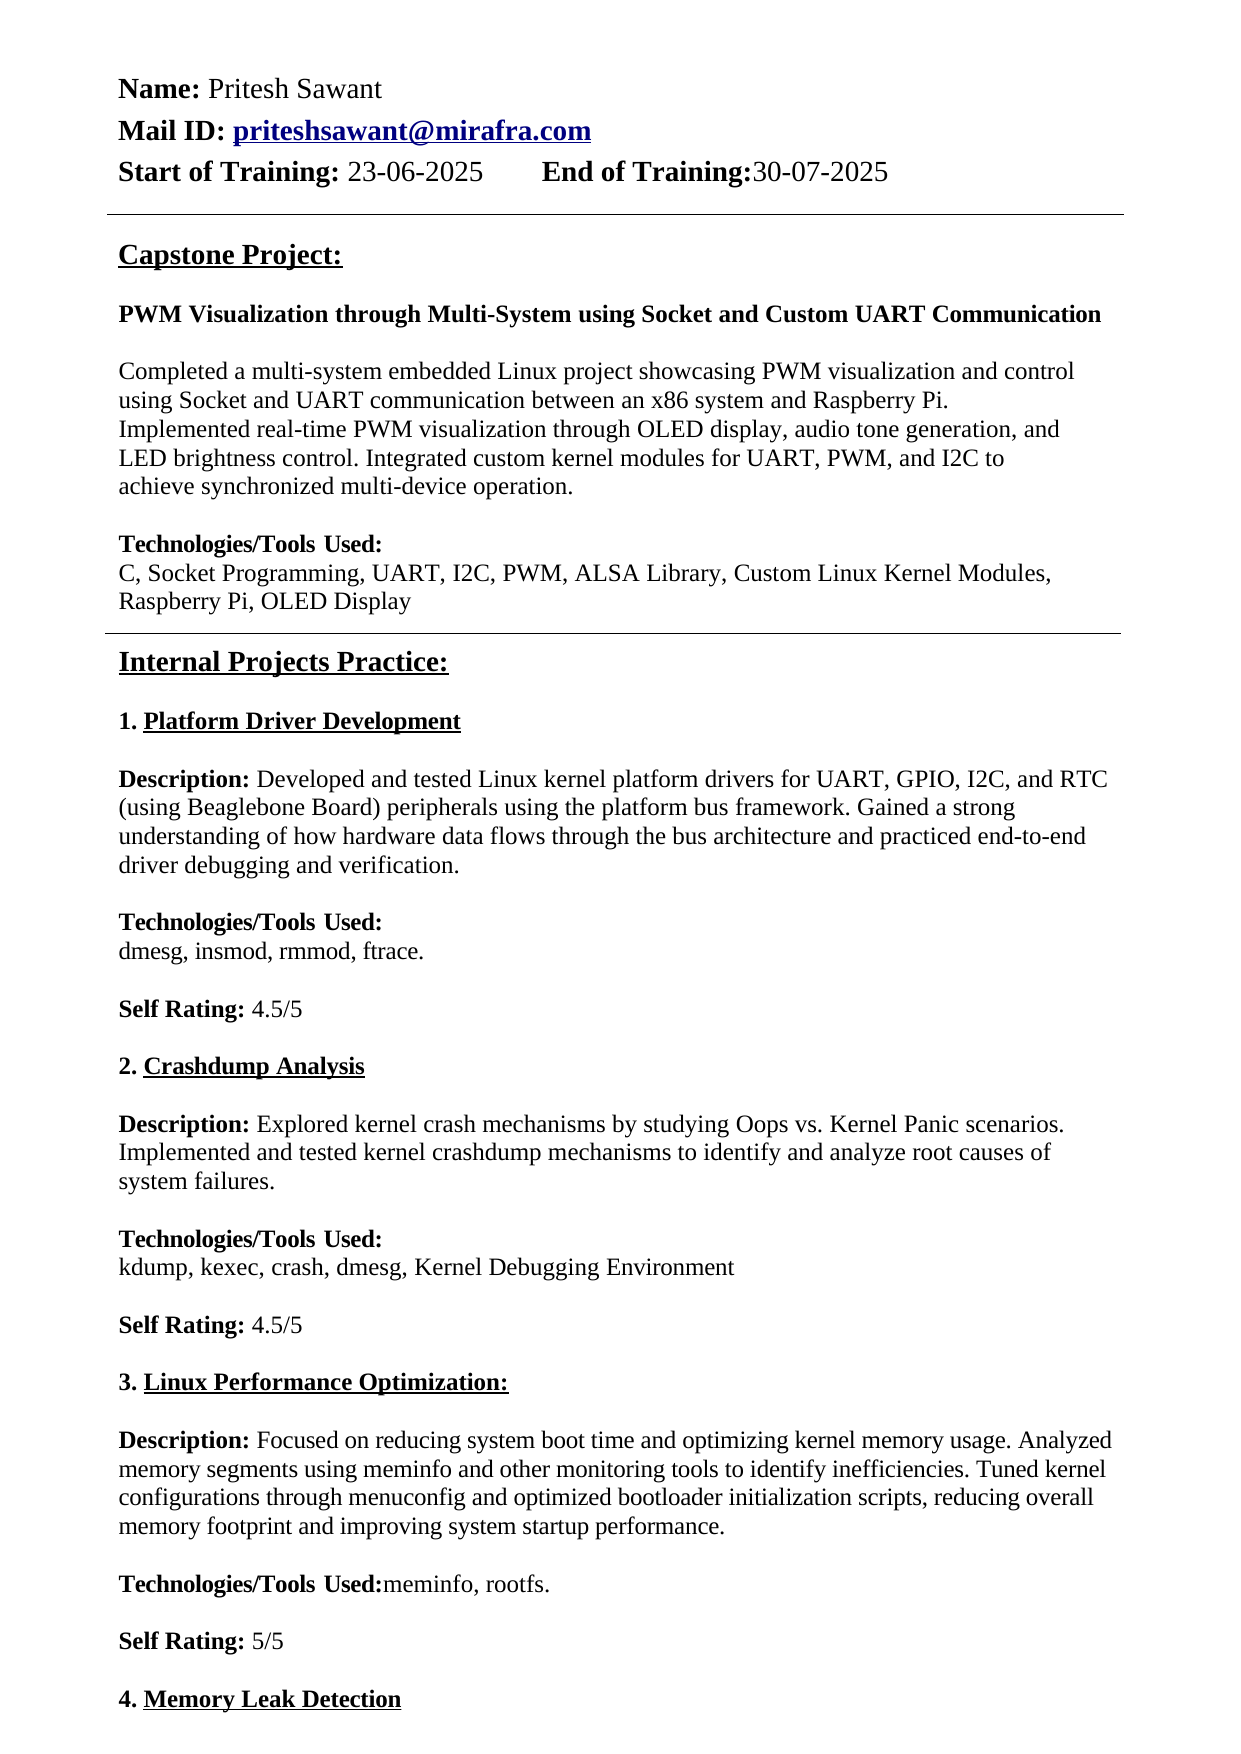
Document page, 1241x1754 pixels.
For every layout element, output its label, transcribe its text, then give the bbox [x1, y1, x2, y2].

text kdump, kexec, crash, dmesg, Kernel Debugging Environment [118, 1252, 1122, 1281]
text Description: Explored kernel crash mechanisms by studying Oops vs. Kernel Panic scenarios. Implemented and tested kernel crashdump mechanisms to identify and analyze root causes of system failures. [118, 1109, 1111, 1195]
text C, Socket Programming, UART, I2C, PWM, ALSA Library, Custom Linux Kernel Modules, Raspberry Pi, OLED Display [118, 558, 1122, 615]
text Capstone Project: [103, 237, 1122, 271]
text Self Rating: 4.5/5 [118, 1310, 1122, 1339]
text Completed a multi-system embedded Linux project showcasing PWM visualization and control using Socket and UART communication between an x86 system and Raspberry Pi. Implemented real-time PWM visualization through OLED display, audio tone generation, and LED brightness control. Integrated custom kernel modules for UART, PWM, and I2C to achieve synchronized multi-device operation. [118, 356, 1084, 500]
text (using Beaglebone Board) peripherals using the platform bus framework. Gained a strong understanding of how hardware data flows through the bus architecture and practiced end-to-end driver debugging and verification. [118, 792, 1122, 879]
subtitle Crashdump Analysis [118, 1051, 1122, 1080]
subtitle Platform Driver Development [118, 706, 1122, 735]
subtitle Technologies/Tools Used: [118, 1224, 1122, 1252]
text Description: Focused on reducing system boot time and optimizing kernel memory usage. Analyzed memory segments using meminfo and other monitoring tools to identify inefficiencies. Tuned kernel configurations through menuconfig and optimized bootloader initialization scripts, reducing overall memory footprint and improving system startup performance. [118, 1425, 1122, 1540]
text Description: Developed and tested Linux kernel platform drivers for UART, GPIO, I2C, and RTC [118, 764, 1122, 792]
text Self Rating: 5/5 [118, 1626, 1122, 1655]
subtitle Technologies/Tools Used: [118, 907, 1122, 936]
text Mail ID: priteshsawant@mirafra.com [103, 113, 1122, 146]
text 3. Linux Performance Optimization: [118, 1367, 1122, 1396]
subtitle 4. Memory Leak Detection [118, 1684, 1122, 1712]
text Name: Pritesh Sawant [103, 71, 1122, 104]
subtitle Technologies/Tools Used: [118, 529, 1122, 558]
text Technologies/Tools Used:meminfo, rootfs. [118, 1569, 1122, 1597]
text dmesg, insmod, rmmod, ftrace. [118, 936, 1122, 965]
text Internal Projects Practice: [118, 644, 1122, 677]
subtitle PWM Visualization through Multi-System using Socket and Custom UART Communication [118, 299, 1122, 328]
text Start of Training: 23-06-2025 End of Training:30-07-2025 [103, 154, 1122, 188]
text Self Rating: 4.5/5 [118, 994, 1122, 1022]
